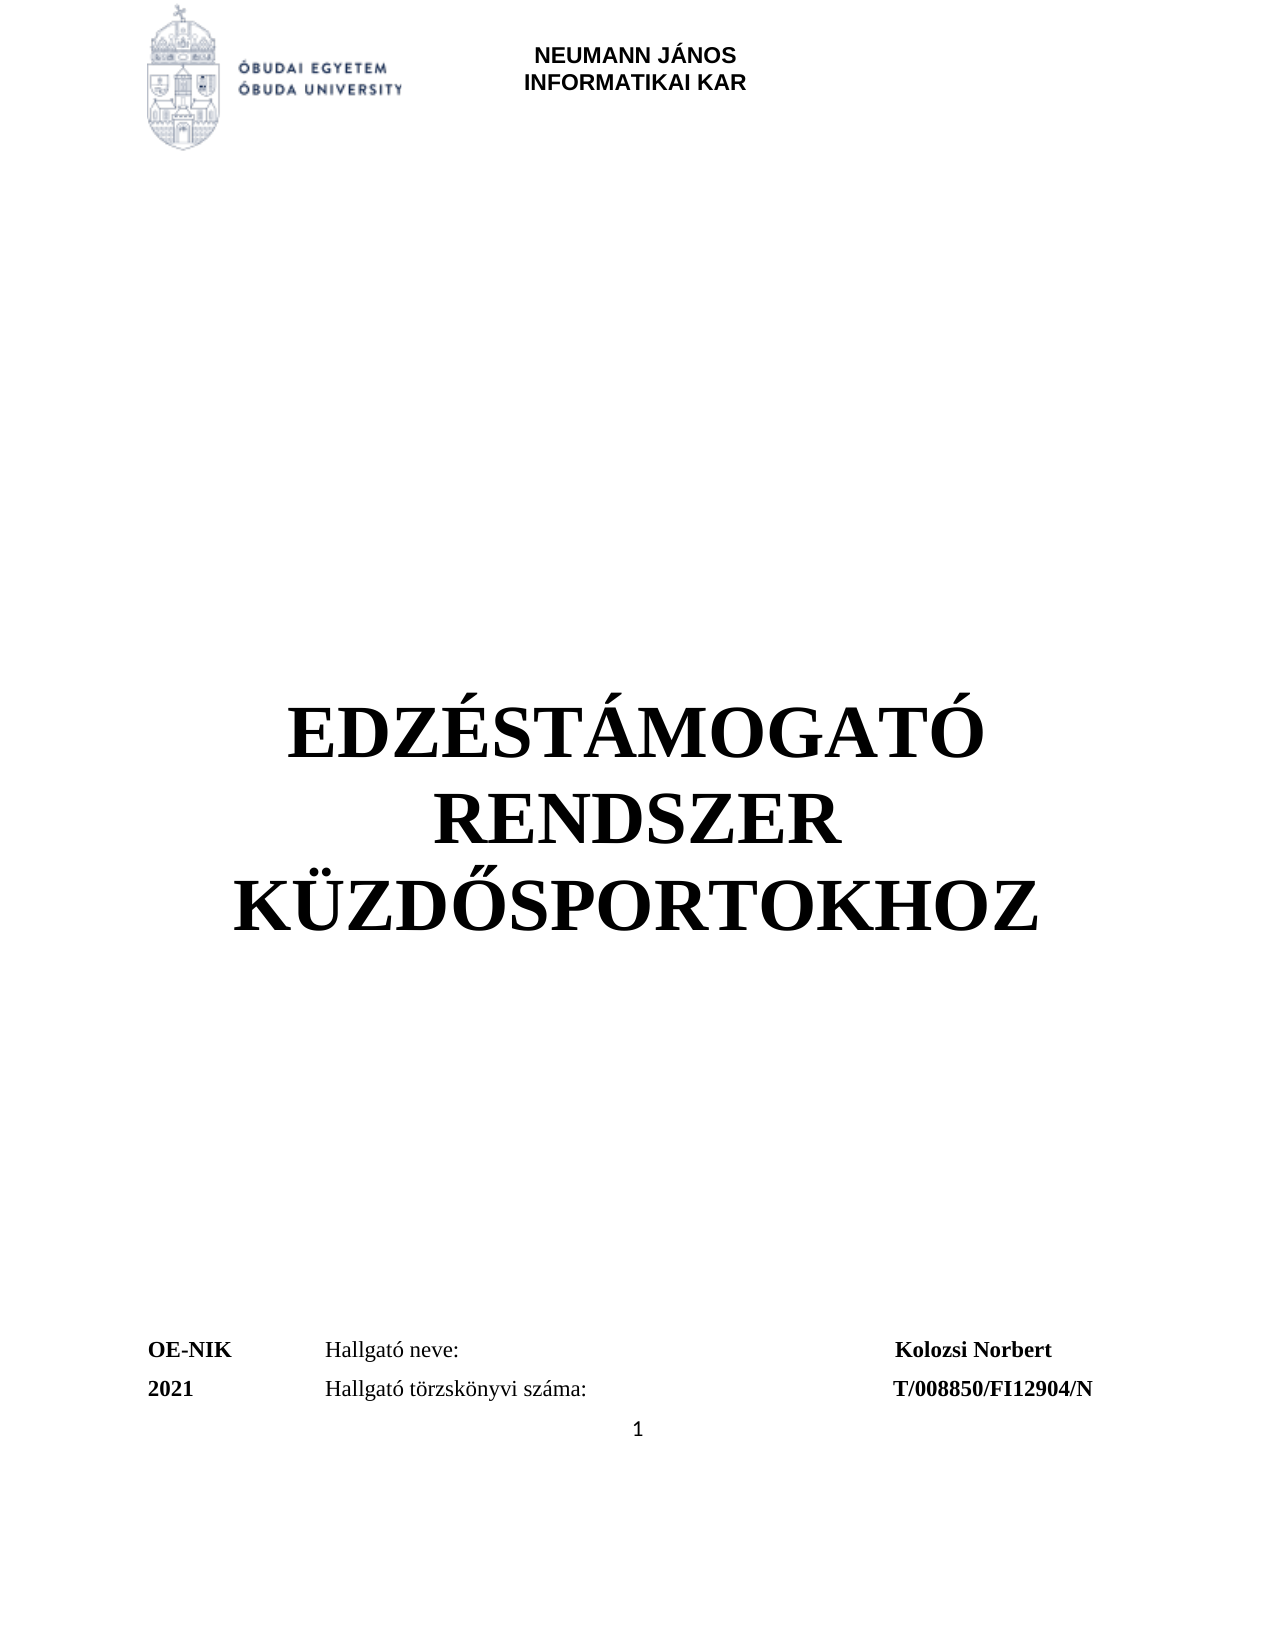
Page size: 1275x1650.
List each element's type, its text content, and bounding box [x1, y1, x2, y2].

text OE-NIK Hallgató neve: Kolozsi Norbert [148, 1046, 1127, 1362]
text 2021 Hallgató törzskönyvi száma: T/008850/FI12904/N [148, 1375, 1127, 1401]
text EDZÉSTÁMOGATÓ RENDSZER KÜZDŐSPORTOKHOZ [148, 687, 1127, 946]
